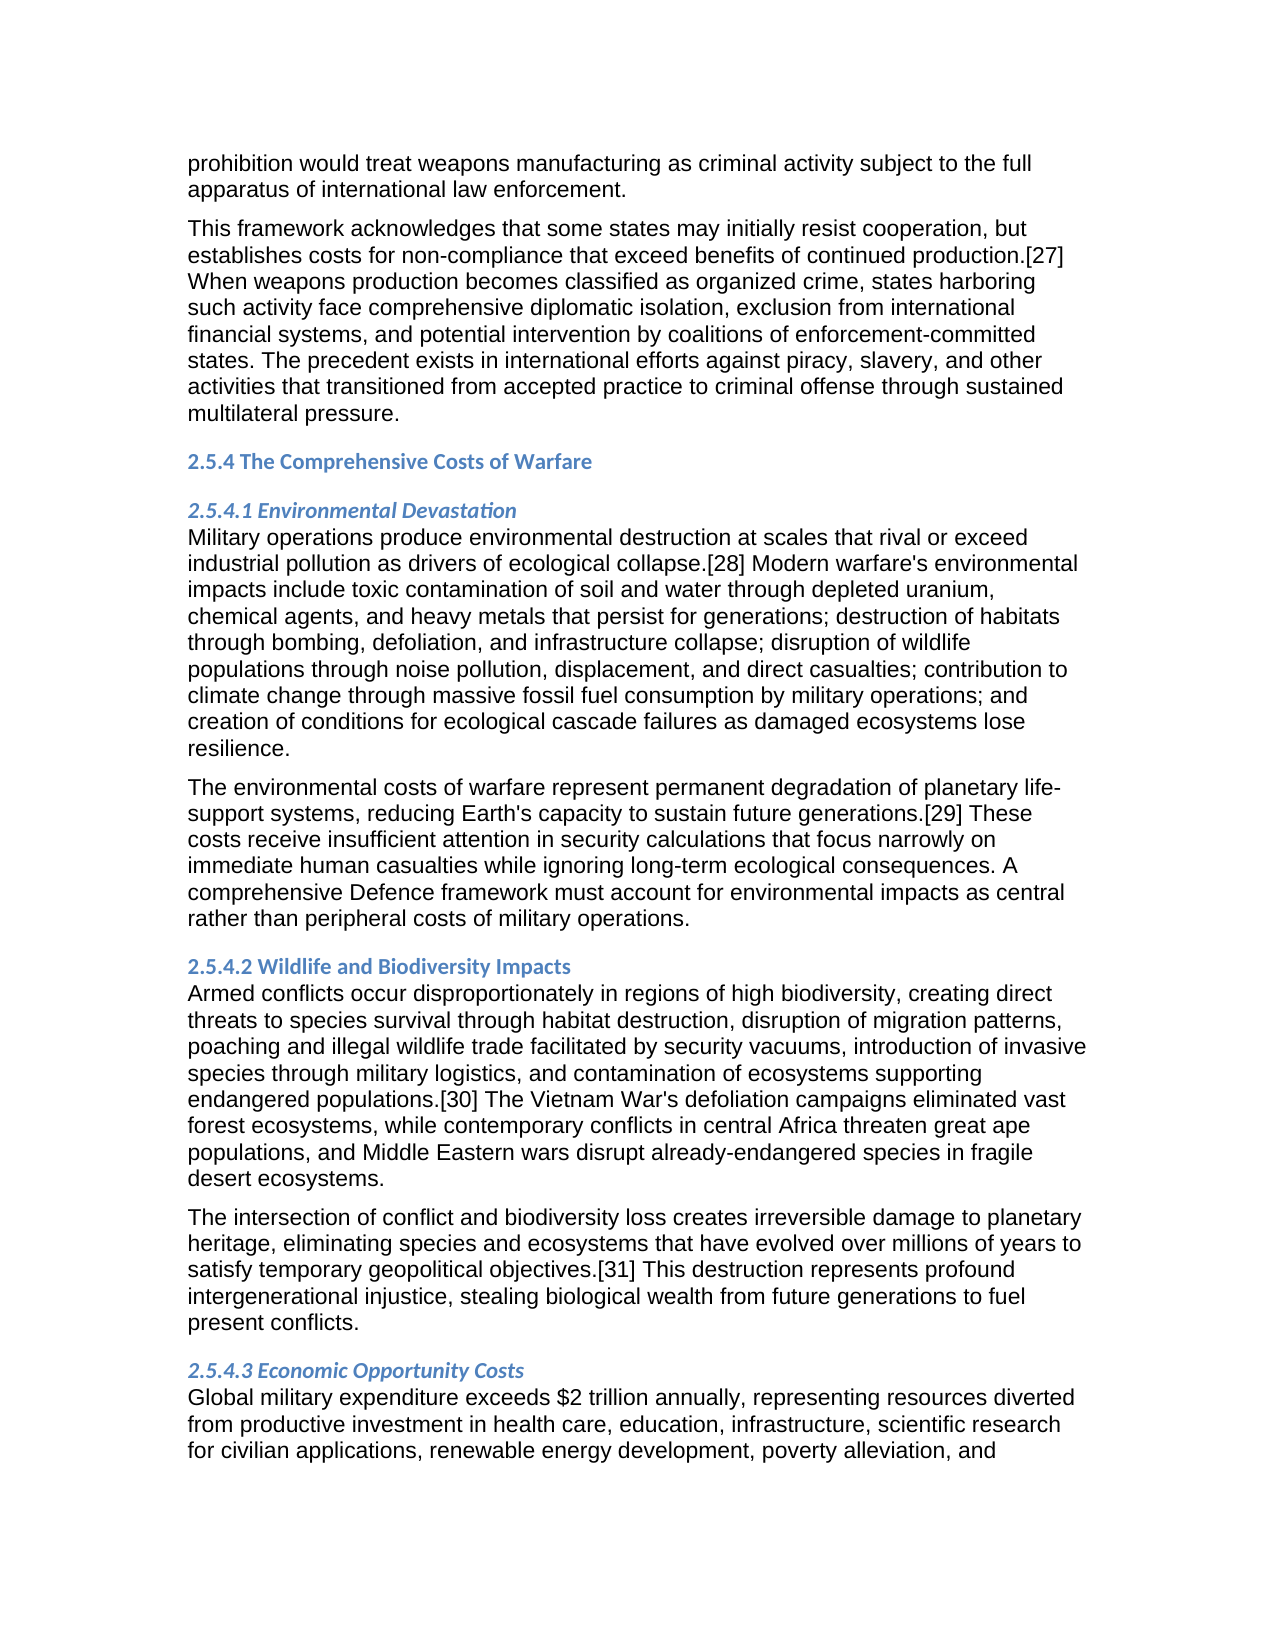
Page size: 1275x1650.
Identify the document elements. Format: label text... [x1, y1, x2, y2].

text prohibition would treat weapons manufacturing as criminal activity subject to the full apparatus of international law enforcement. [187, 150, 1087, 203]
subtitle 2.5.4.1 Environmental Devastation [187, 496, 1087, 524]
text Armed conflicts occur disproportionately in regions of high biodiversity, creating direct threats to species survival through habitat destruction, disruption of migration patterns, poaching and illegal wildlife trade facilitated by security vacuums, introduction of invasive species through military logistics, and contamination of ecosystems supporting endangered populations.[30] The Vietnam War's defoliation campaigns eliminated vast forest ecosystems, while contemporary conflicts in central Africa threaten great ape populations, and Middle Eastern wars disrupt already-endangered species in fragile desert ecosystems. [187, 980, 1087, 1191]
subtitle 2.5.4.3 Economic Opportunity Costs [187, 1356, 1087, 1384]
text Global military expenditure exceeds $2 trillion annually, representing resources diverted from productive investment in health care, education, infrastructure, scientific research for civilian applications, renewable energy development, poverty alleviation, and [187, 1384, 1087, 1463]
text This framework acknowledges that some states may initially resist cooperation, but establishes costs for non-compliance that exceed benefits of continued production.[27] When weapons production becomes classified as organized crime, states harboring such activity face comprehensive diplomatic isolation, exclusion from international financial systems, and potential intervention by coalitions of enforcement-committed states. The precedent exists in international efforts against piracy, slavery, and other activities that transitioned from accepted practice to criminal offense through sustained multilateral pressure. [187, 215, 1087, 426]
subtitle 2.5.4 The Comprehensive Costs of Warfare [187, 447, 1087, 475]
subtitle 2.5.4.2 Wildlife and Biodiversity Impacts [187, 952, 1087, 980]
text The intersection of conflict and biodiversity loss creates irreversible damage to planetary heritage, eliminating species and ecosystems that have evolved over millions of years to satisfy temporary geopolitical objectives.[31] This destruction represents profound intergenerational injustice, stealing biological wealth from future generations to fuel present conflicts. [187, 1204, 1087, 1336]
text The environmental costs of warfare represent permanent degradation of planetary life-support systems, reducing Earth's capacity to sustain future generations.[29] These costs receive insufficient attention in security calculations that focus narrowly on immediate human casualties while ignoring long-term ecological consequences. A comprehensive Defence framework must account for environmental impacts as central rather than peripheral costs of military operations. [187, 773, 1087, 932]
text Military operations produce environmental destruction at scales that rival or exceed industrial pollution as drivers of ecological collapse.[28] Modern warfare's environmental impacts include toxic contamination of soil and water through depleted uranium, chemical agents, and heavy metals that persist for generations; destruction of habitats through bombing, defoliation, and infrastructure collapse; disruption of wildlife populations through noise pollution, displacement, and direct casualties; contribution to climate change through massive fossil fuel consumption by military operations; and creation of conditions for ecological cascade failures as damaged ecosystems lose resilience. [187, 524, 1087, 761]
